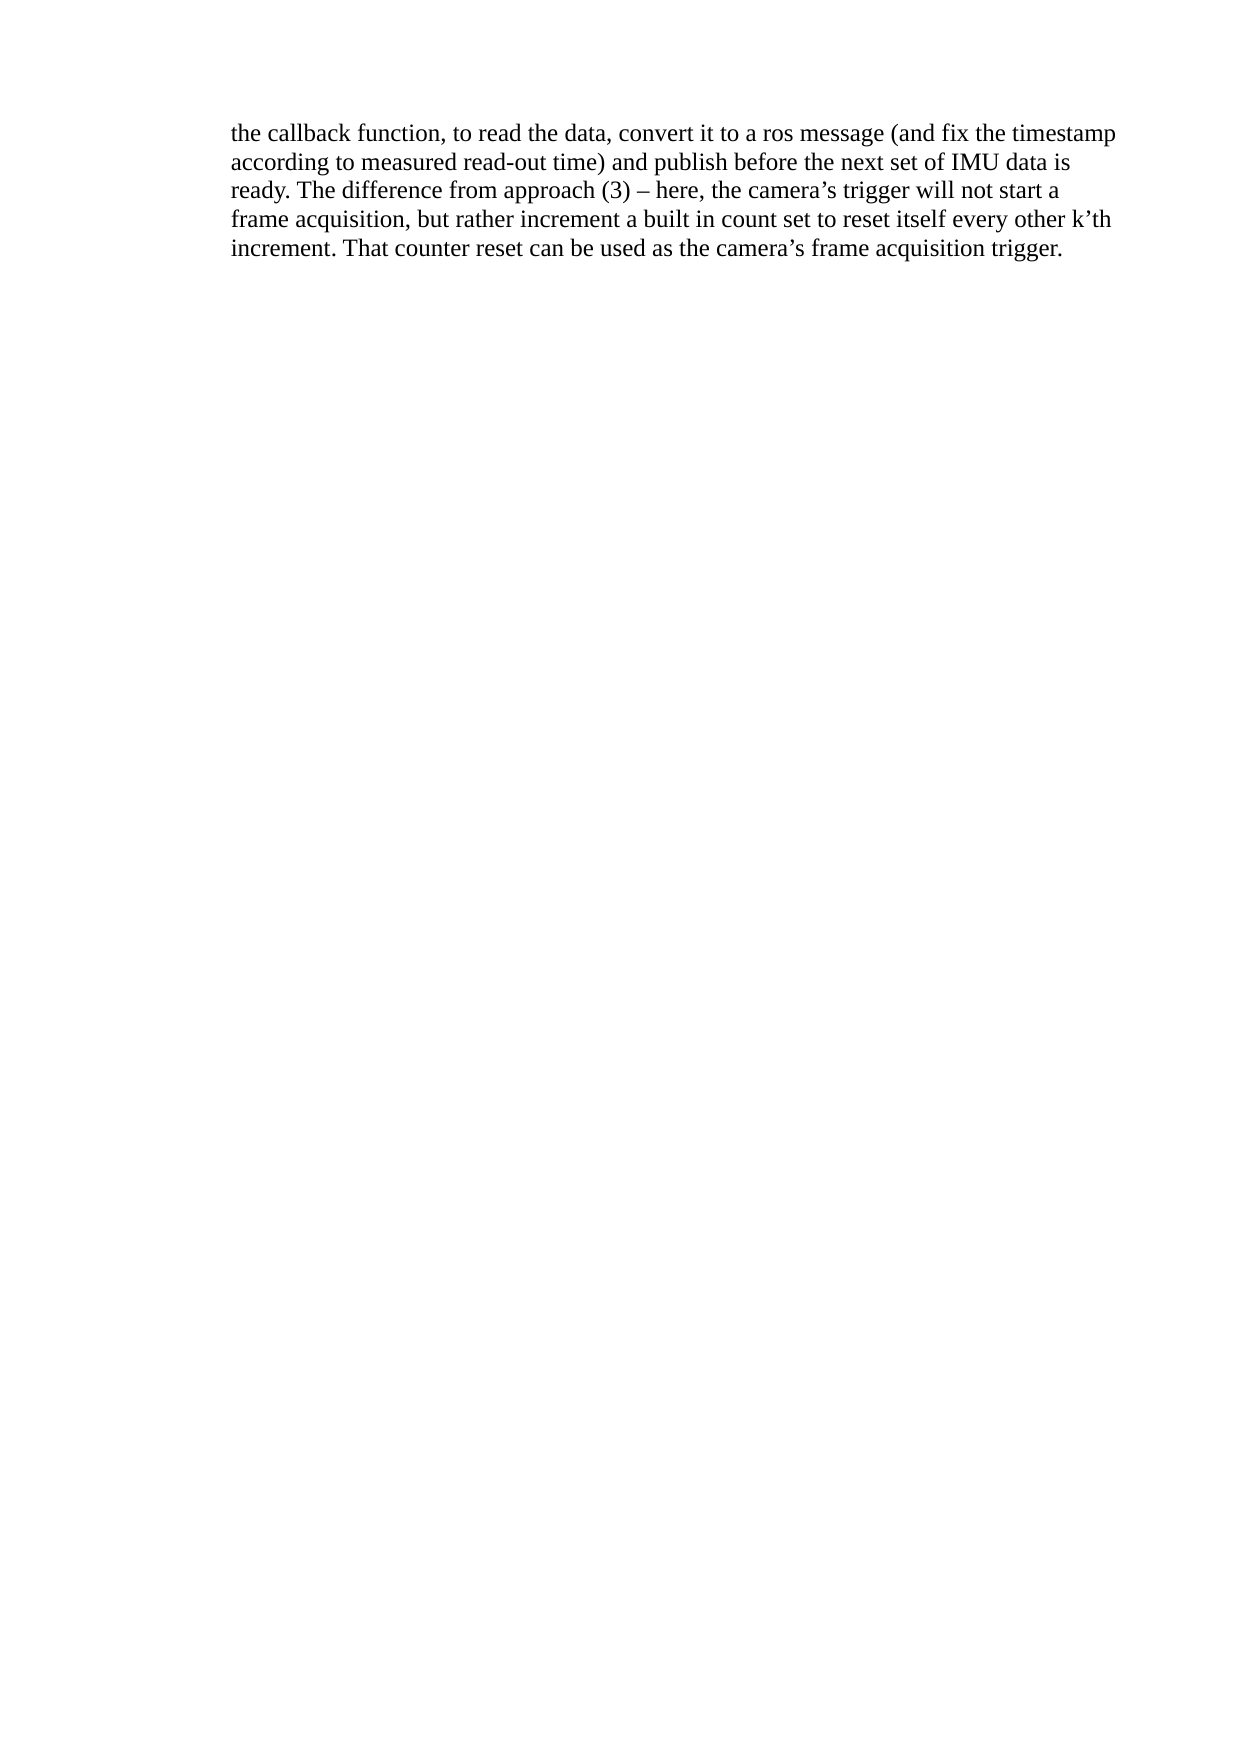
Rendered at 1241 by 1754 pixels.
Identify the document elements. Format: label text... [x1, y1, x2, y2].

list the callback function, to read the data, convert it to a ros message (and fix the timestamp according to measured read-out time) and publish before the next set of IMU data is ready. The difference from approach (3) – here, the camera’s trigger will not start a frame acquisition, but rather increment a built in count set to reset itself every other k’th increment. That counter reset can be used as the camera’s frame acquisition trigger. [193, 118, 1122, 262]
